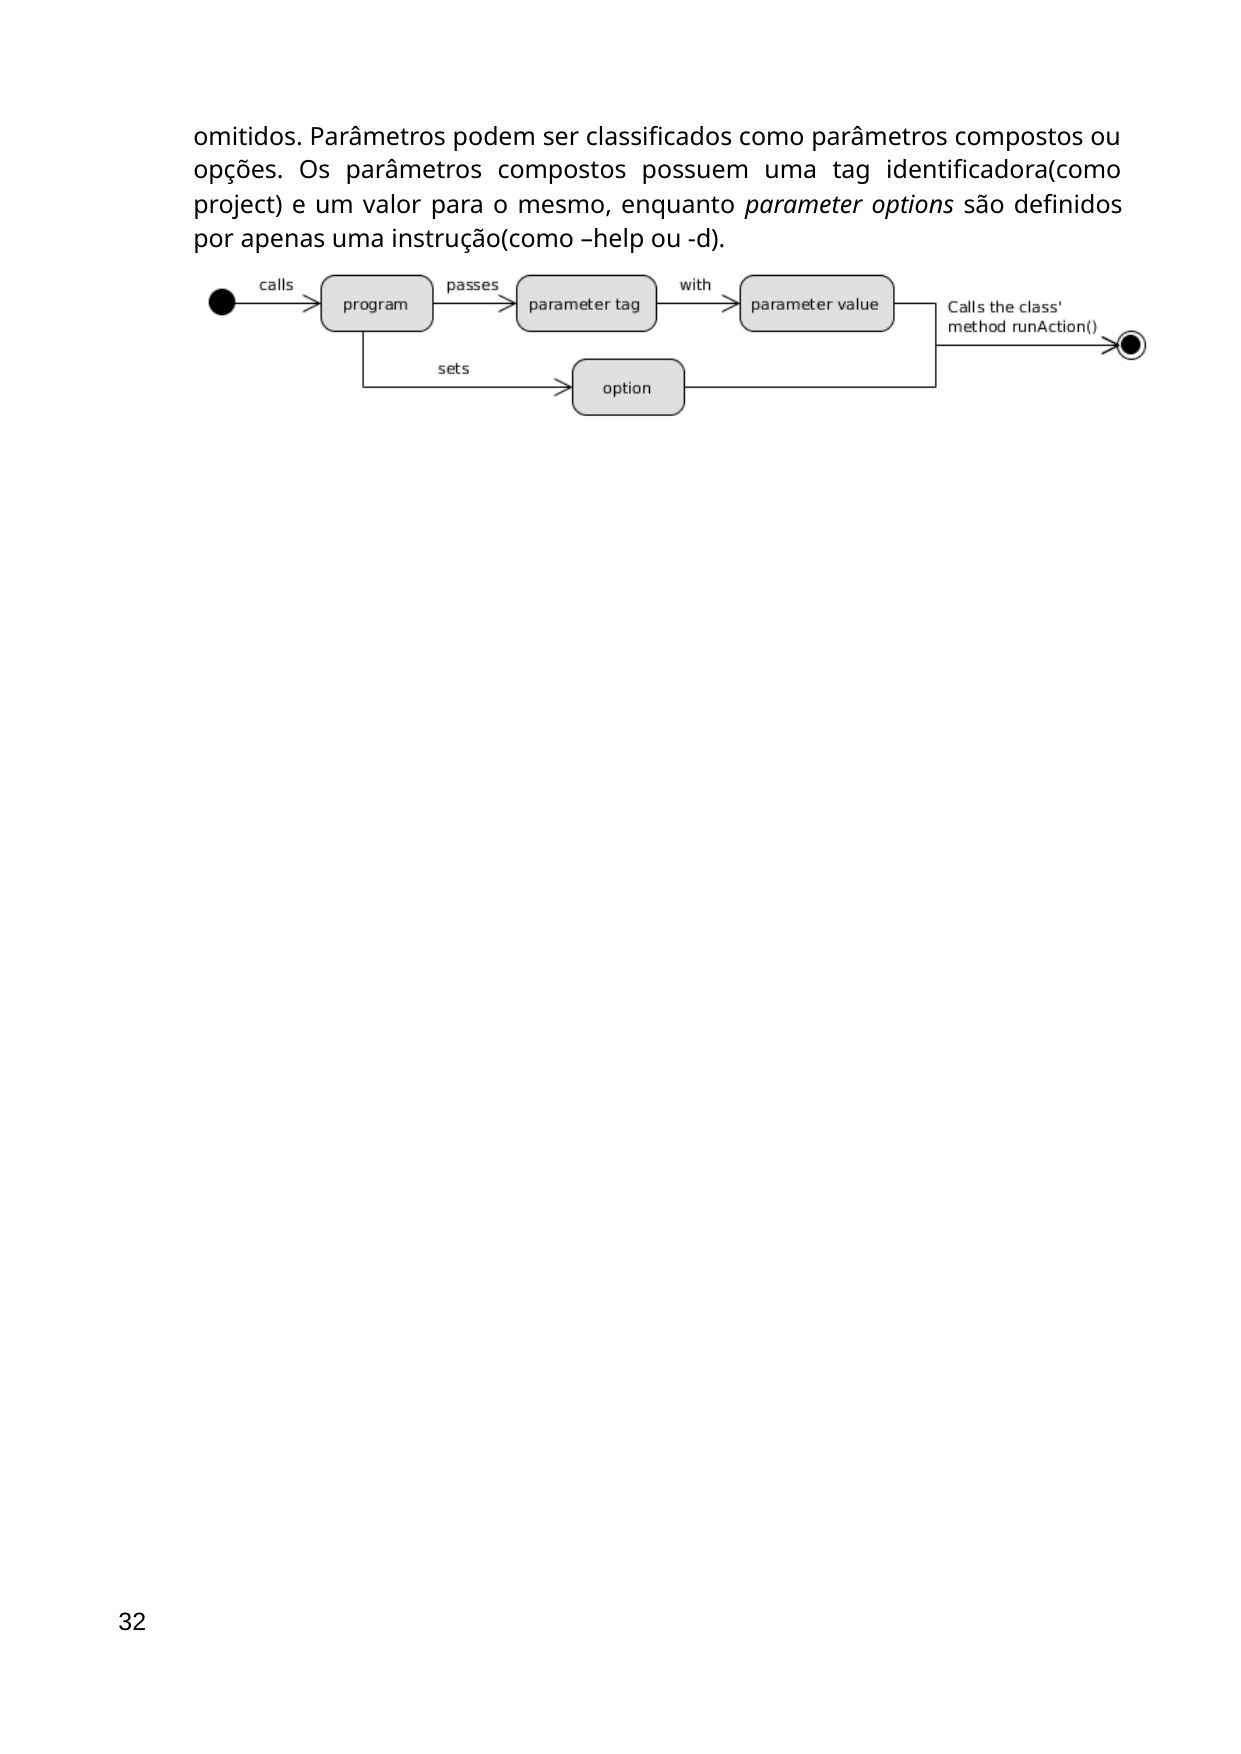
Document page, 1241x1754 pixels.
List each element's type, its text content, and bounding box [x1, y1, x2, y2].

picture [196, 254, 1163, 430]
list omitidos. Parâmetros podem ser classificados como parâmetros compostos ou opções. Os parâmetros compostos possuem uma tag identificadora(como project) e um valor para o mesmo, enquanto parameter options são definidos por apenas uma instrução(como –help ou -d). [156, 118, 1122, 254]
